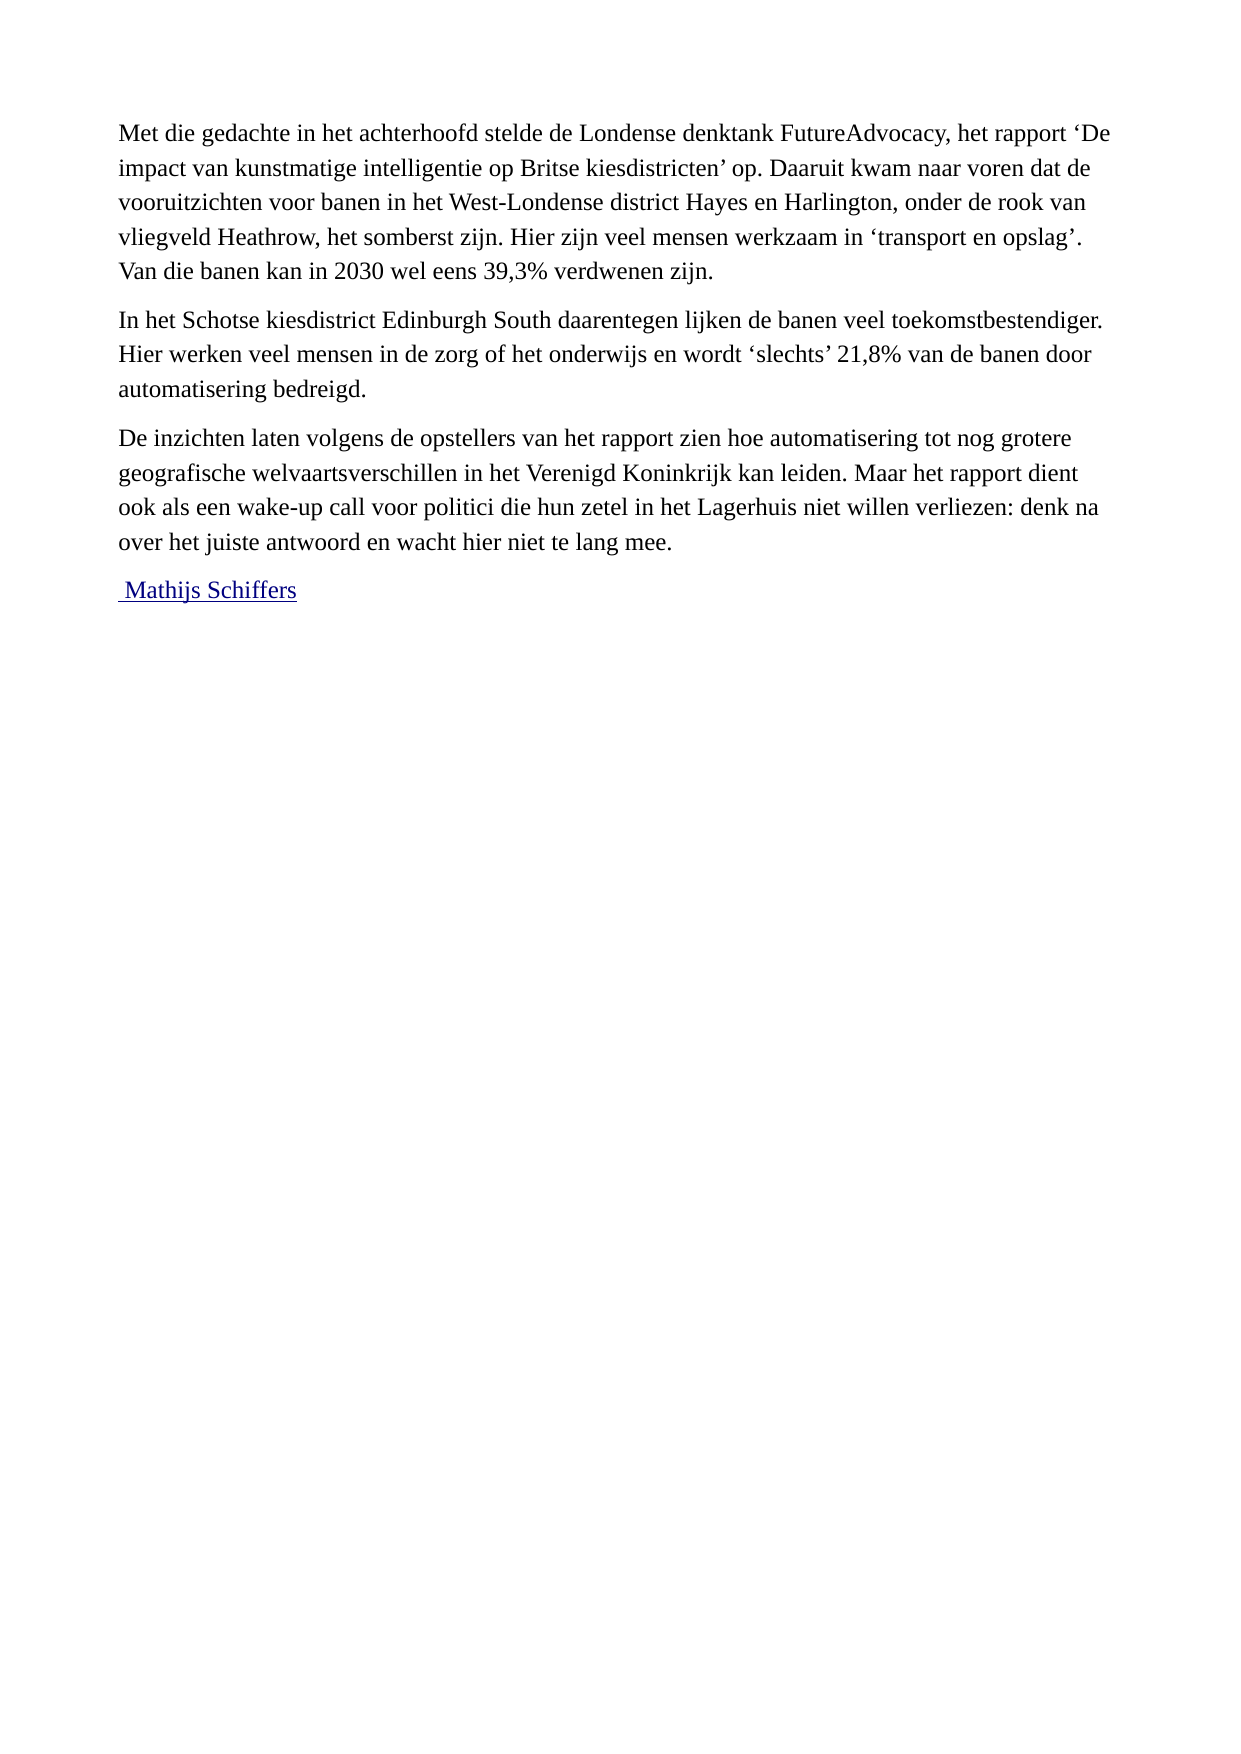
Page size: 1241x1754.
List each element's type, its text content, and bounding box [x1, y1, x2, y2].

text De inzichten laten volgens de opstellers van het rapport zien hoe automatisering tot nog grotere geografische welvaartsverschillen in het Verenigd Koninkrijk kan leiden. Maar het rapport dient ook als een wake-up call voor politici die hun zetel in het Lagerhuis niet willen verliezen: denk na over het juiste antwoord en wacht hier niet te lang mee. [118, 423, 1122, 555]
text Mathijs Schiffers [118, 576, 1122, 604]
text Met die gedachte in het achterhoofd stelde de Londense denktank FutureAdvocacy, het rapport ‘De impact van kunstmatige intelligentie op Britse kiesdistricten’ op. Daaruit kwam naar voren dat de vooruitzichten voor banen in het West-Londense district Hayes en Harlington, onder de rook van vliegveld Heathrow, het somberst zijn. Hier zijn veel mensen werkzaam in ‘transport en opslag’. Van die banen kan in 2030 wel eens 39,3% verdwenen zijn. [118, 118, 1122, 285]
text In het Schotse kiesdistrict Edinburgh South daarentegen lijken de banen veel toekomstbestendiger. Hier werken veel mensen in de zorg of het onderwijs en wordt ‘slechts’ 21,8% van de banen door automatisering bedreigd. [118, 305, 1122, 403]
